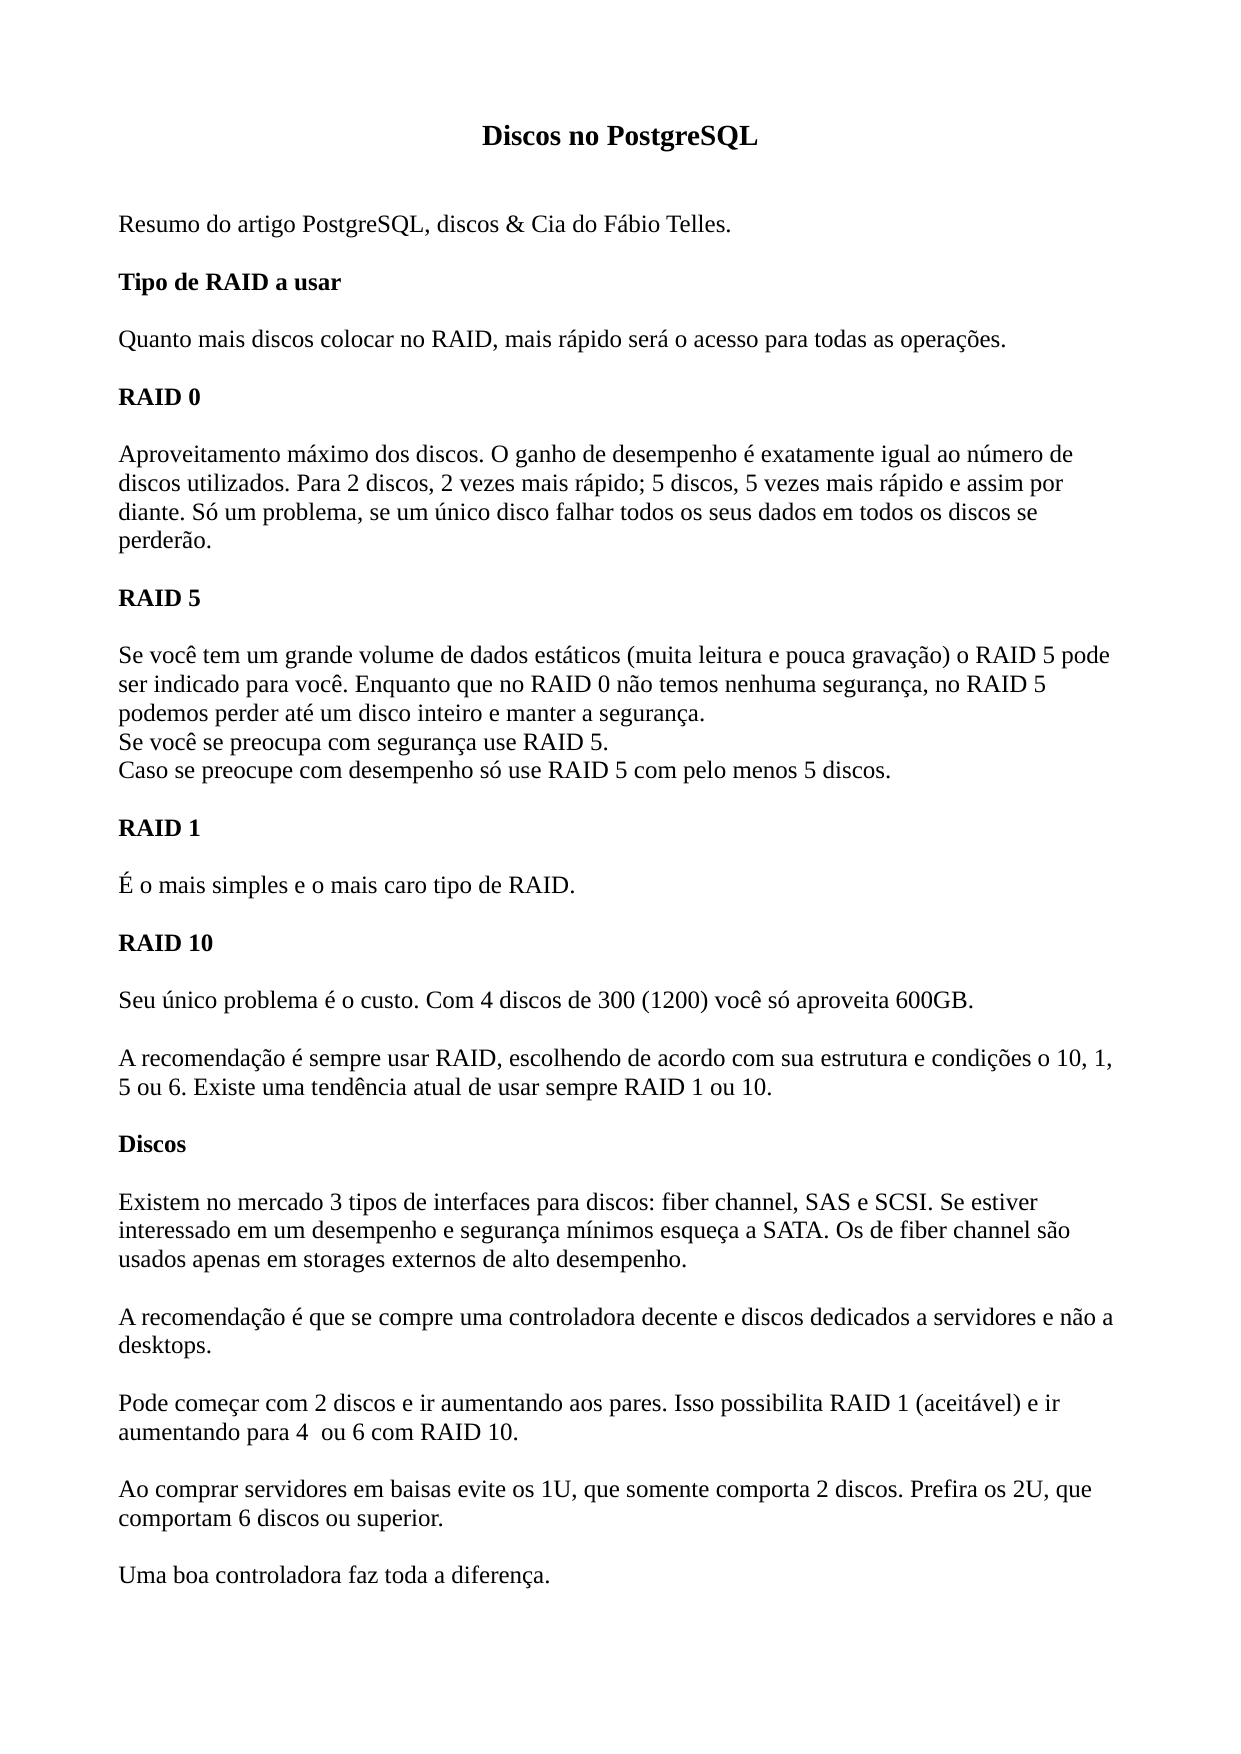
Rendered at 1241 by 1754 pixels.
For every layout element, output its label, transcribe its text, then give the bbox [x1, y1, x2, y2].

text Ao comprar servidores em baisas evite os 1U, que somente comporta 2 discos. Prefira os 2U, que comportam 6 discos ou superior. [118, 1474, 1122, 1532]
text Caso se preocupe com desempenho só use RAID 5 com pelo menos 5 discos. [118, 755, 1122, 784]
text Tipo de RAID a usar [118, 267, 1122, 295]
text A recomendação é que se compre uma controladora decente e discos dedicados a servidores e não a desktops. [118, 1302, 1122, 1359]
text Quanto mais discos colocar no RAID, mais rápido será o acesso para todas as operações. [118, 324, 1122, 353]
text RAID 5 [118, 583, 1122, 612]
text Pode começar com 2 discos e ir aumentando aos pares. Isso possibilita RAID 1 (aceitável) e ir aumentando para 4 ou 6 com RAID 10. [118, 1388, 1122, 1445]
text Resumo do artigo PostgreSQL, discos & Cia do Fábio Telles. [118, 209, 1122, 238]
text A recomendação é sempre usar RAID, escolhendo de acordo com sua estrutura e condições o 10, 1, 5 ou 6. Existe uma tendência atual de usar sempre RAID 1 ou 10. [118, 1043, 1122, 1100]
text É o mais simples e o mais caro tipo de RAID. [118, 870, 1122, 899]
text Se você tem um grande volume de dados estáticos (muita leitura e pouca gravação) o RAID 5 pode ser indicado para você. Enquanto que no RAID 0 não temos nenhuma segurança, no RAID 5 podemos perder até um disco inteiro e manter a segurança. [118, 640, 1122, 727]
text Seu único problema é o custo. Com 4 discos de 300 (1200) você só aproveita 600GB. [118, 985, 1122, 1014]
text Discos no PostgreSQL [118, 118, 1122, 152]
text RAID 10 [118, 928, 1122, 957]
text Se você se preocupa com segurança use RAID 5. [118, 727, 1122, 755]
text Discos [118, 1129, 1122, 1158]
text RAID 0 [118, 382, 1122, 410]
text Uma boa controladora faz toda a diferença. [118, 1560, 1122, 1589]
text Aproveitamento máximo dos discos. O ganho de desempenho é exatamente igual ao número de discos utilizados. Para 2 discos, 2 vezes mais rápido; 5 discos, 5 vezes mais rápido e assim por diante. Só um problema, se um único disco falhar todos os seus dados em todos os discos se perderão. [118, 439, 1122, 554]
text Existem no mercado 3 tipos de interfaces para discos: fiber channel, SAS e SCSI. Se estiver interessado em um desempenho e segurança mínimos esqueça a SATA. Os de fiber channel são usados apenas em storages externos de alto desempenho. [118, 1187, 1122, 1273]
text RAID 1 [118, 813, 1122, 842]
